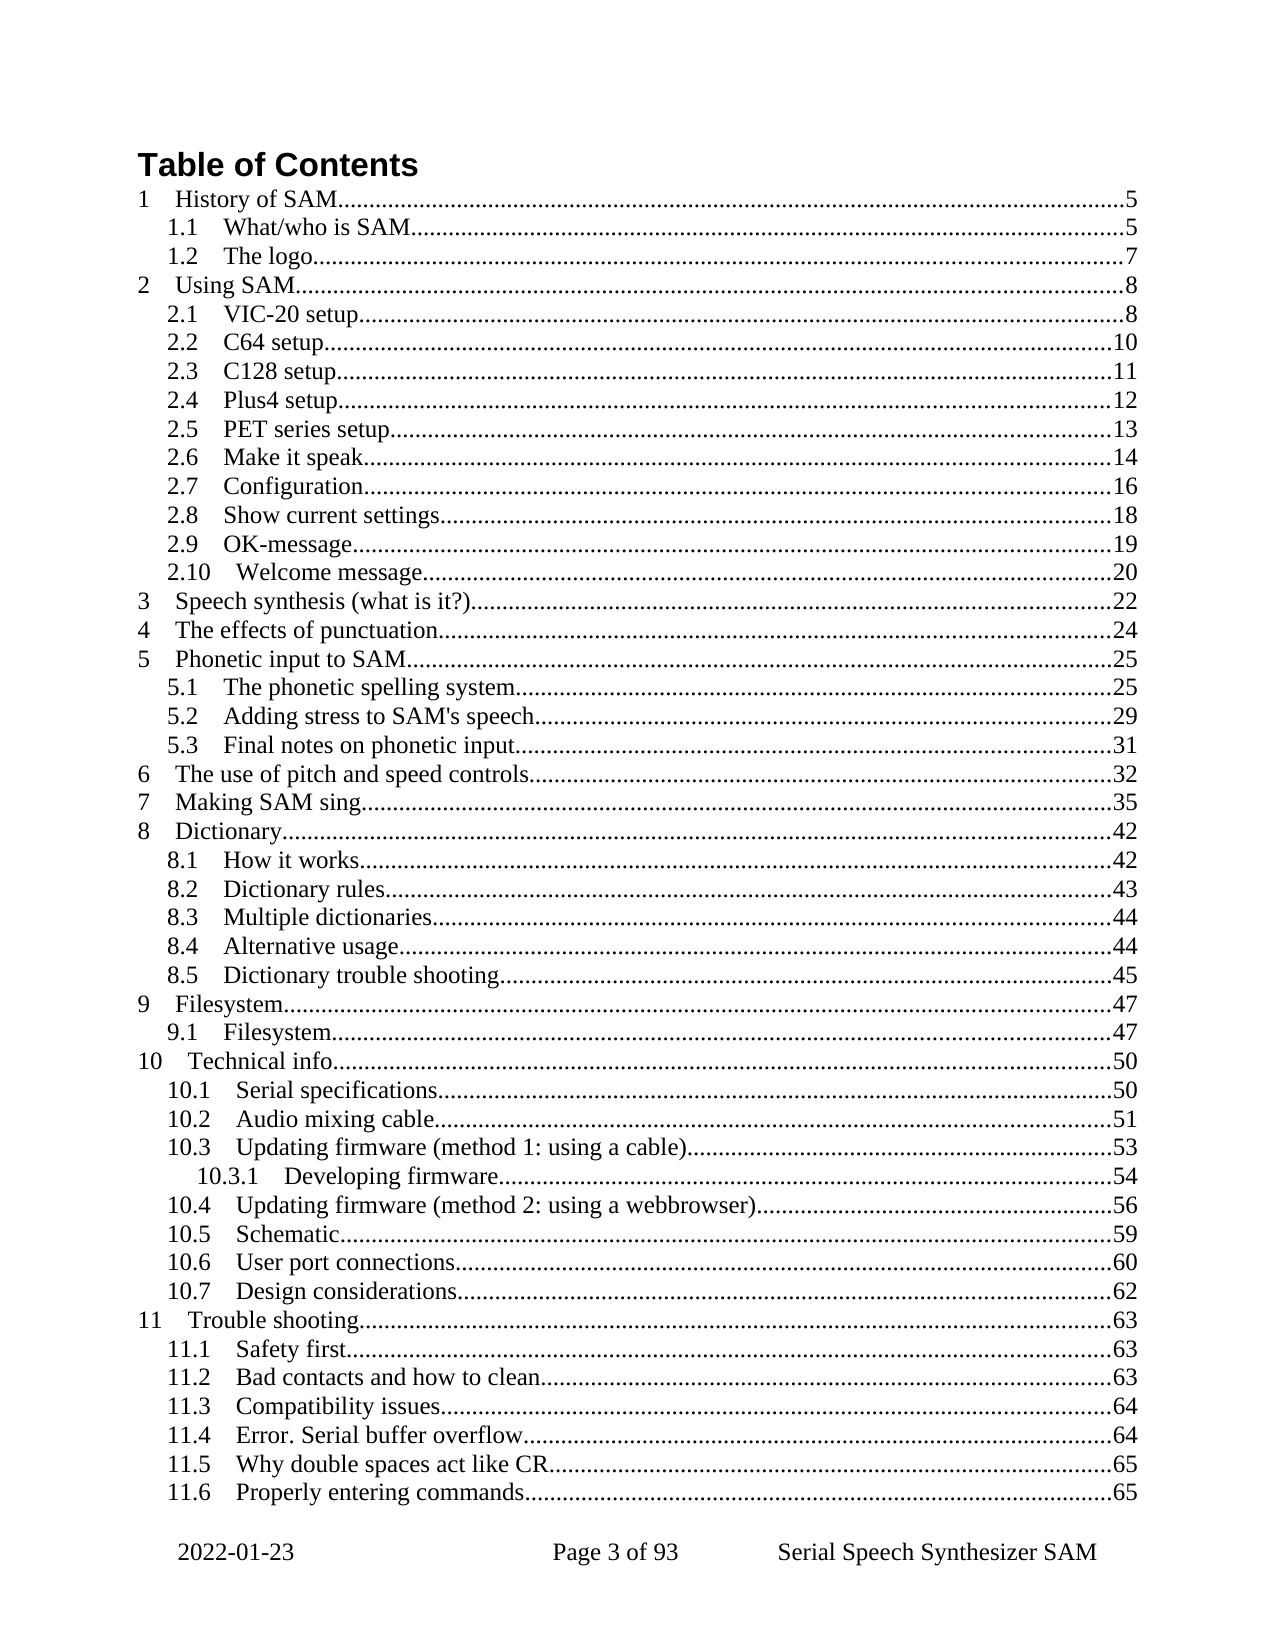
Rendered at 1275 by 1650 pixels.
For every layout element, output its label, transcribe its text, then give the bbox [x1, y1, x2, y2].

text 2.6 Make it speak 14 [167, 442, 1138, 471]
text 8.3 Multiple dictionaries 44 [167, 902, 1138, 931]
text 9.1 Filesystem 47 [167, 1017, 1138, 1046]
text 2.4 Plus4 setup 12 [167, 385, 1138, 414]
text 4 The effects of punctuation 24 [137, 615, 1138, 644]
text 10.3.1 Developing firmware 54 [196, 1161, 1138, 1190]
text 11.2 Bad contacts and how to clean 63 [167, 1362, 1138, 1391]
text 2.1 VIC-20 setup 8 [167, 299, 1138, 327]
text 10.6 User port connections 60 [167, 1247, 1138, 1276]
text 2.5 PET series setup 13 [167, 414, 1138, 442]
text 11 Trouble shooting 63 [137, 1305, 1138, 1334]
text 11.6 Properly entering commands 65 [167, 1477, 1138, 1506]
text 2.2 C64 setup 10 [167, 327, 1138, 356]
text 1.1 What/who is SAM 5 [167, 212, 1138, 241]
text 8.4 Alternative usage 44 [167, 931, 1138, 960]
text 10.2 Audio mixing cable 51 [167, 1104, 1138, 1132]
text 10.1 Serial specifications 50 [167, 1075, 1138, 1104]
text 10.5 Schematic 59 [167, 1219, 1138, 1247]
text 11.4 Error. Serial buffer overflow 64 [167, 1420, 1138, 1449]
text 10.3 Updating firmware (method 1: using a cable) 53 [167, 1132, 1138, 1161]
text 8.1 How it works 42 [167, 845, 1138, 874]
text 9 Filesystem 47 [137, 989, 1138, 1017]
text 8.2 Dictionary rules 43 [167, 874, 1138, 902]
text 5.3 Final notes on phonetic input 31 [167, 730, 1138, 759]
text 8 Dictionary 42 [137, 816, 1138, 845]
text 7 Making SAM sing 35 [137, 787, 1138, 816]
text 5 Phonetic input to SAM 25 [137, 644, 1138, 672]
text 2.3 C128 setup 11 [167, 356, 1138, 385]
text 10.7 Design considerations 62 [167, 1276, 1138, 1305]
text 11.1 Safety first 63 [167, 1334, 1138, 1362]
text 11.3 Compatibility issues 64 [167, 1391, 1138, 1420]
subtitle Table of Contents [137, 145, 1138, 184]
text 10.4 Updating firmware (method 2: using a webbrowser) 56 [167, 1190, 1138, 1219]
text 3 Speech synthesis (what is it?) 22 [137, 586, 1138, 615]
text 2.10 Welcome message 20 [167, 557, 1138, 586]
text 5.1 The phonetic spelling system 25 [167, 672, 1138, 701]
text 2.7 Configuration 16 [167, 471, 1138, 500]
text 8.5 Dictionary trouble shooting 45 [167, 960, 1138, 989]
text 1 History of SAM 5 [137, 184, 1138, 212]
text 10 Technical info 50 [137, 1046, 1138, 1075]
text 2.8 Show current settings 18 [167, 500, 1138, 529]
text 2.9 OK-message 19 [167, 529, 1138, 557]
text 11.5 Why double spaces act like CR 65 [167, 1449, 1138, 1477]
text 2 Using SAM 8 [137, 270, 1138, 299]
text 6 The use of pitch and speed controls 32 [137, 759, 1138, 787]
text 1.2 The logo 7 [167, 241, 1138, 270]
text 5.2 Adding stress to SAM's speech 29 [167, 701, 1138, 730]
